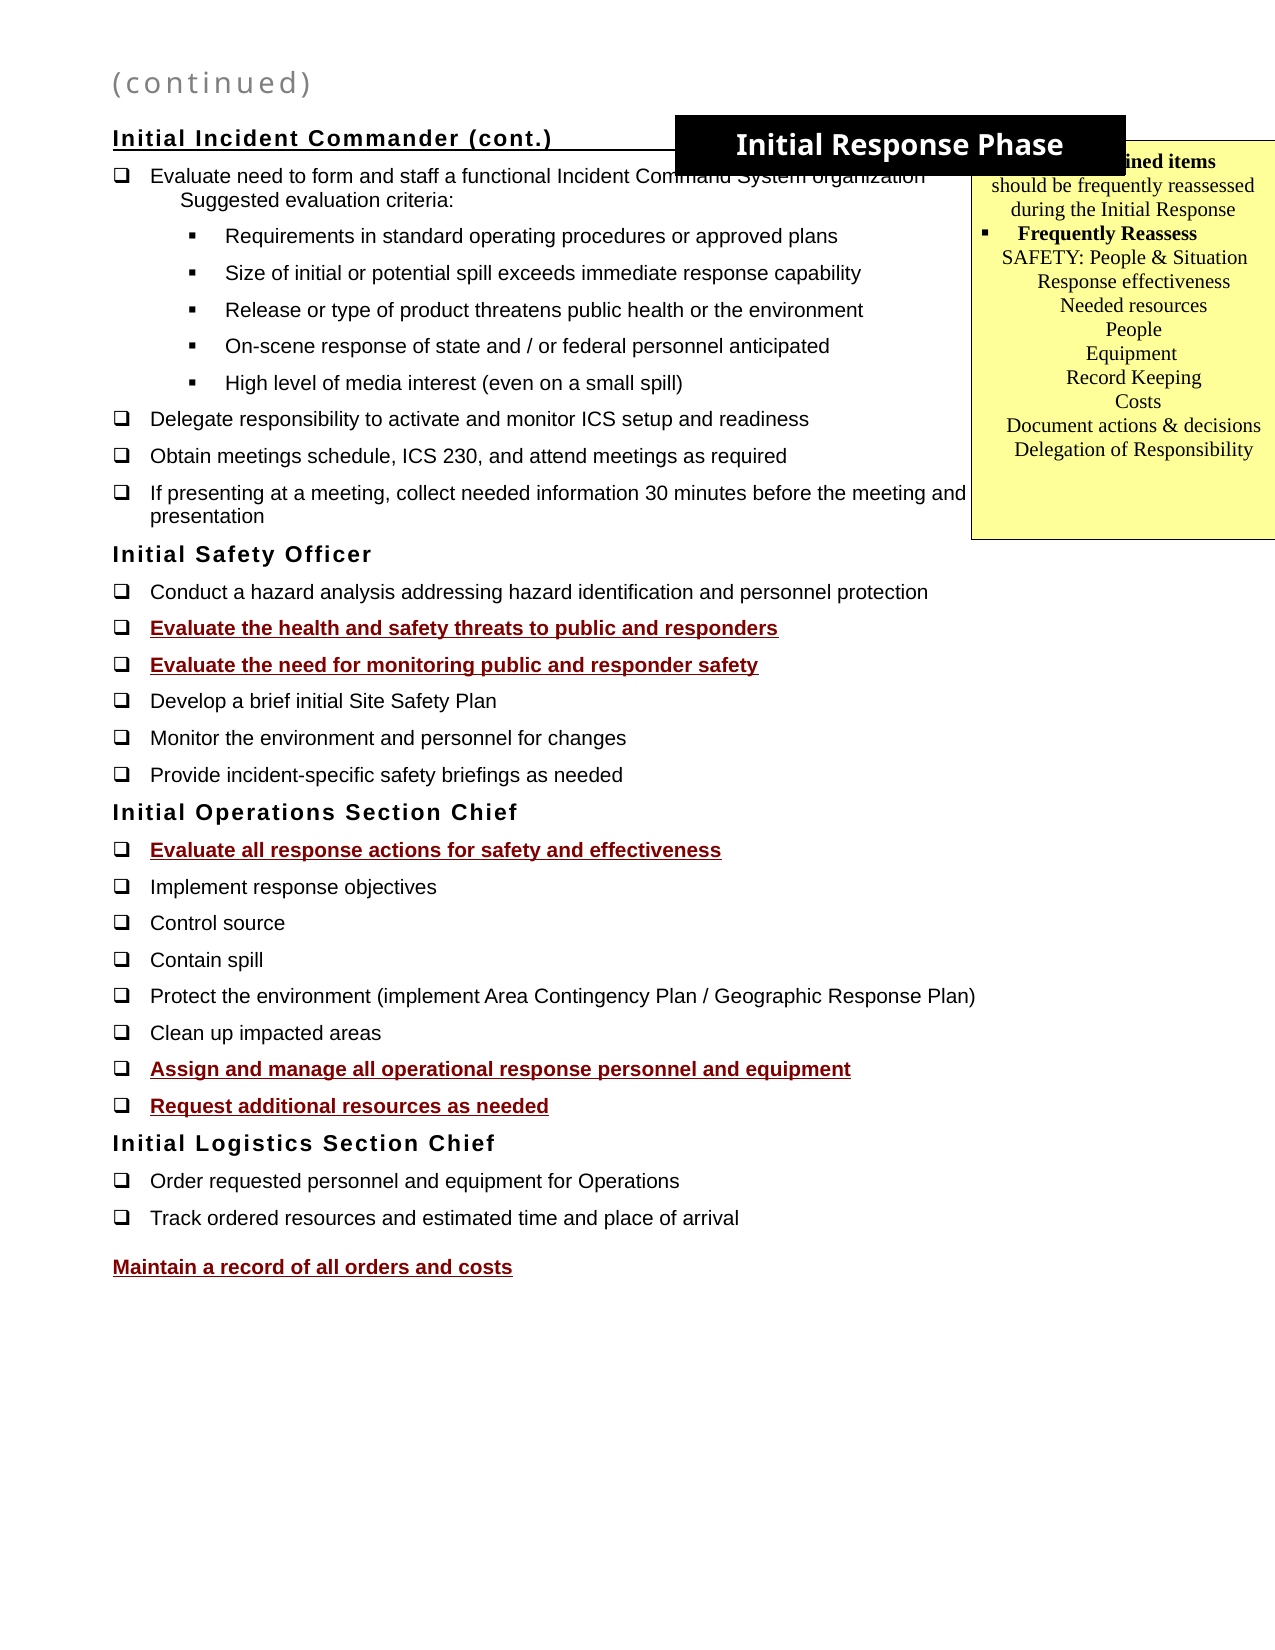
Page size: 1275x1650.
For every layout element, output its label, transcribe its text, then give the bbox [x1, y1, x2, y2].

subtitle Initial Logistics Section Chief [112, 1130, 1162, 1157]
list Evaluate all response actions for safety and effectiveness [112, 838, 1162, 862]
list Evaluate the health and safety threats to public and responders [112, 616, 1162, 640]
list  Costs [980, 389, 1266, 413]
list Size of initial or potential spill exceeds immediate response capability [187, 261, 971, 285]
list Clean up impacted areas [112, 1021, 1162, 1045]
list Monitor the environment and personnel for changes [112, 726, 1162, 750]
list Frequently Reassess [980, 221, 1266, 245]
list Assign and manage all operational response personnel and equipment [112, 1057, 1162, 1081]
subtitle Initial Incident Commander (cont.) [112, 125, 675, 149]
list Requirements in standard operating procedures or approved plans [187, 224, 971, 248]
list High level of media interest (even on a small spill) [187, 371, 971, 395]
list Obtain meetings schedule, ICS 230, and attend meetings as required [112, 444, 971, 468]
list Provide incident-specific safety briefings as needed [112, 762, 1162, 787]
list Underlined items [1126, 149, 1266, 173]
list Equipment [980, 341, 1266, 365]
list  Response effectiveness [980, 269, 1266, 293]
list Order requested personnel and equipment for Operations [112, 1169, 1162, 1193]
list Track ordered resources and estimated time and place of arrival [112, 1206, 1162, 1230]
list Release or type of product threatens public health or the environment [187, 297, 971, 322]
list  Needed resources [980, 293, 1266, 317]
list Protect the environment (implement Area Contingency Plan / Geographic Response Plan) [112, 984, 1162, 1008]
list Evaluate the need for monitoring public and responder safety [112, 653, 1162, 677]
list Develop a brief initial Site Safety Plan [112, 689, 1162, 713]
list  Record Keeping [980, 365, 1266, 389]
list Control source [112, 911, 1162, 935]
list should be frequently reassessed during the Initial Response [980, 173, 1266, 221]
list  Delegation of Responsibility [980, 437, 1266, 461]
list  SAFETY: People & Situation [980, 245, 1266, 269]
list Evaluate need to form and staff a functional Incident Command System organization [112, 164, 971, 188]
list Conduct a hazard analysis addressing hazard identification and personnel protection [112, 580, 1162, 604]
text Maintain a record of all orders and costs [112, 1255, 1162, 1279]
subtitle Initial Safety Officer [112, 541, 1162, 567]
list If presenting at a meeting, collect needed information 30 minutes before the meeting and prepare presentation [112, 480, 971, 528]
list On-scene response of state and / or federal personnel anticipated [187, 334, 971, 358]
list  People [980, 317, 1266, 341]
list Implement response objectives [112, 874, 1162, 898]
list Delegate responsibility to activate and monitor ICS setup and readiness [112, 407, 971, 431]
list Request additional resources as needed [112, 1094, 1162, 1118]
text Suggested evaluation criteria: [150, 188, 971, 212]
subtitle Initial Operations Section Chief [112, 799, 1162, 825]
list Contain spill [112, 948, 1162, 972]
list  Document actions & decisions [980, 413, 1266, 437]
